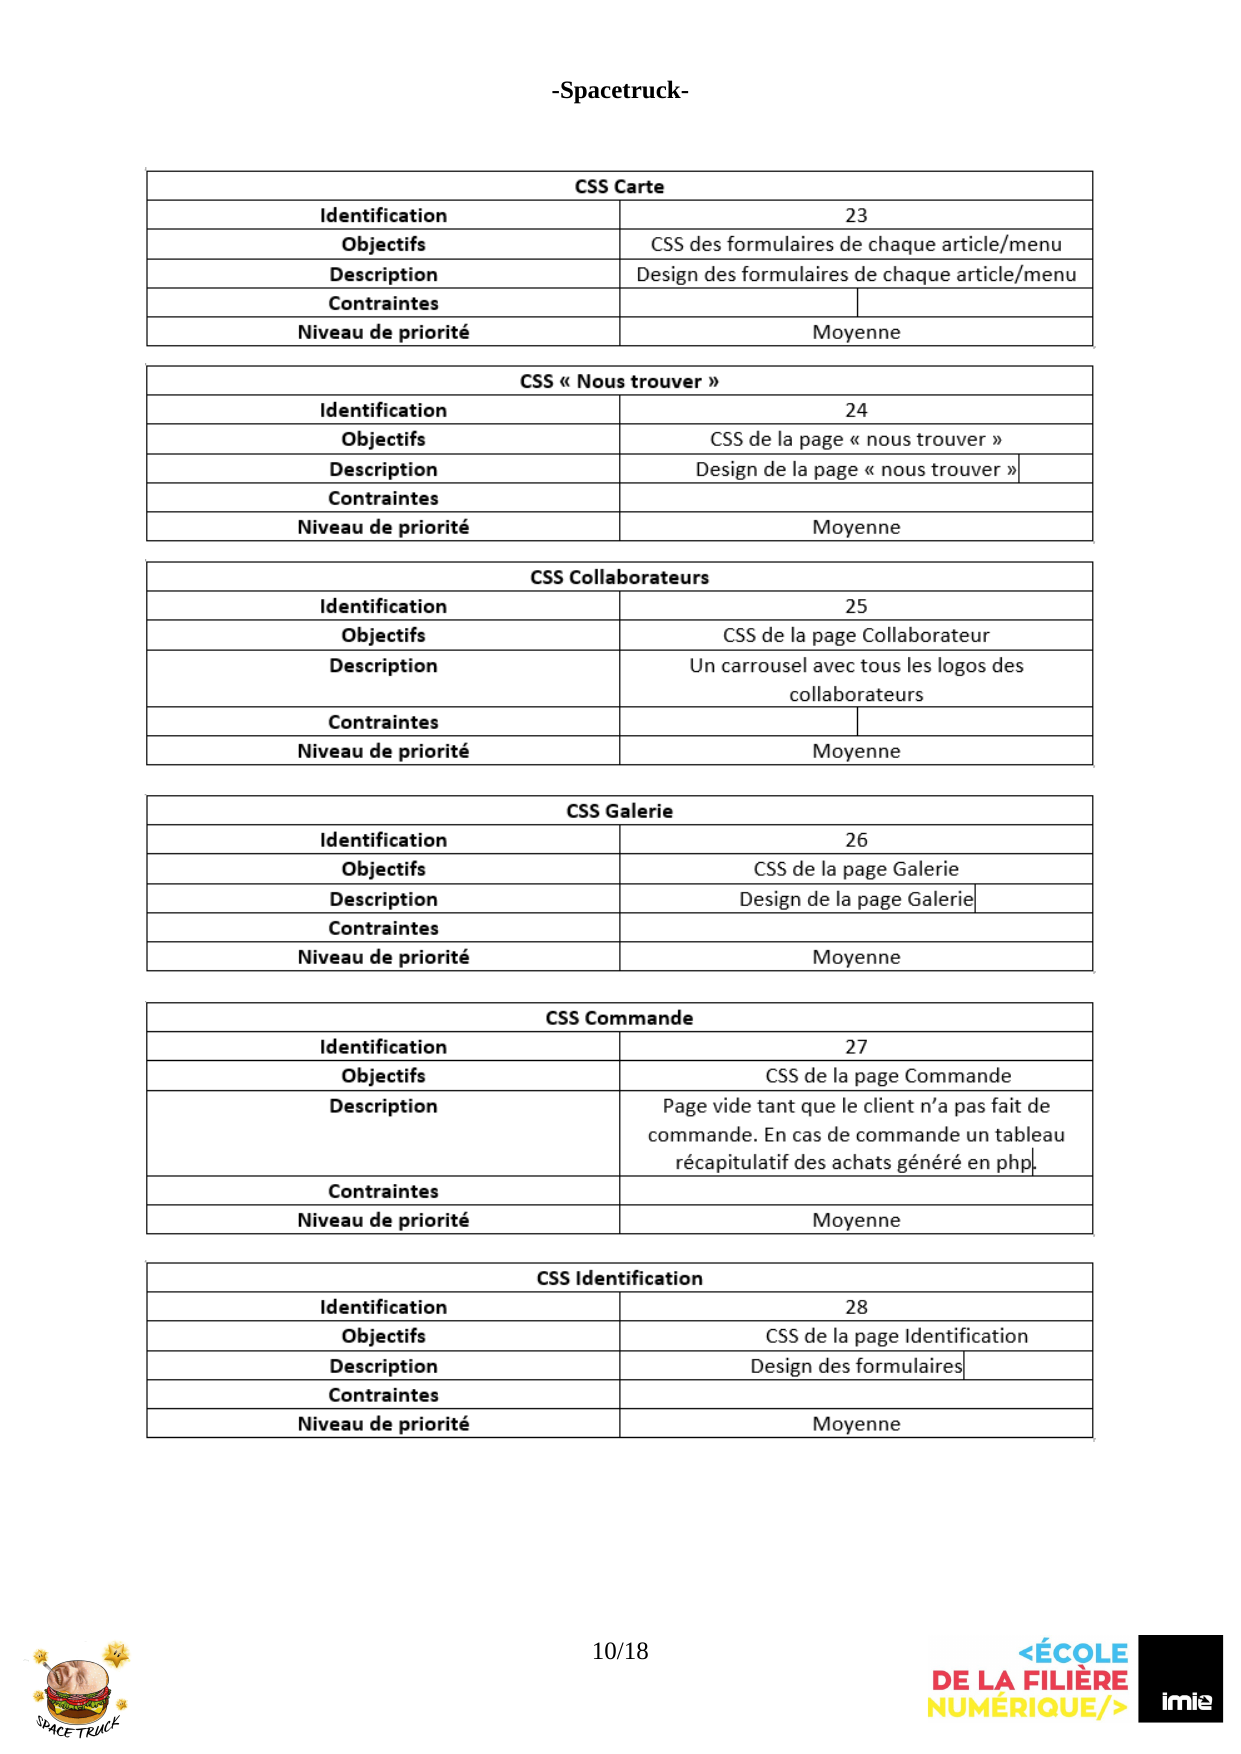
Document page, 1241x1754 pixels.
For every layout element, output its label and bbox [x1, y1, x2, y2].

picture [927, 1635, 1224, 1723]
picture [145, 1001, 1096, 1237]
picture [144, 167, 1096, 349]
picture [145, 363, 1096, 544]
picture [18, 1635, 137, 1754]
picture [144, 794, 1096, 974]
picture [144, 1260, 1096, 1442]
picture [145, 559, 1096, 768]
